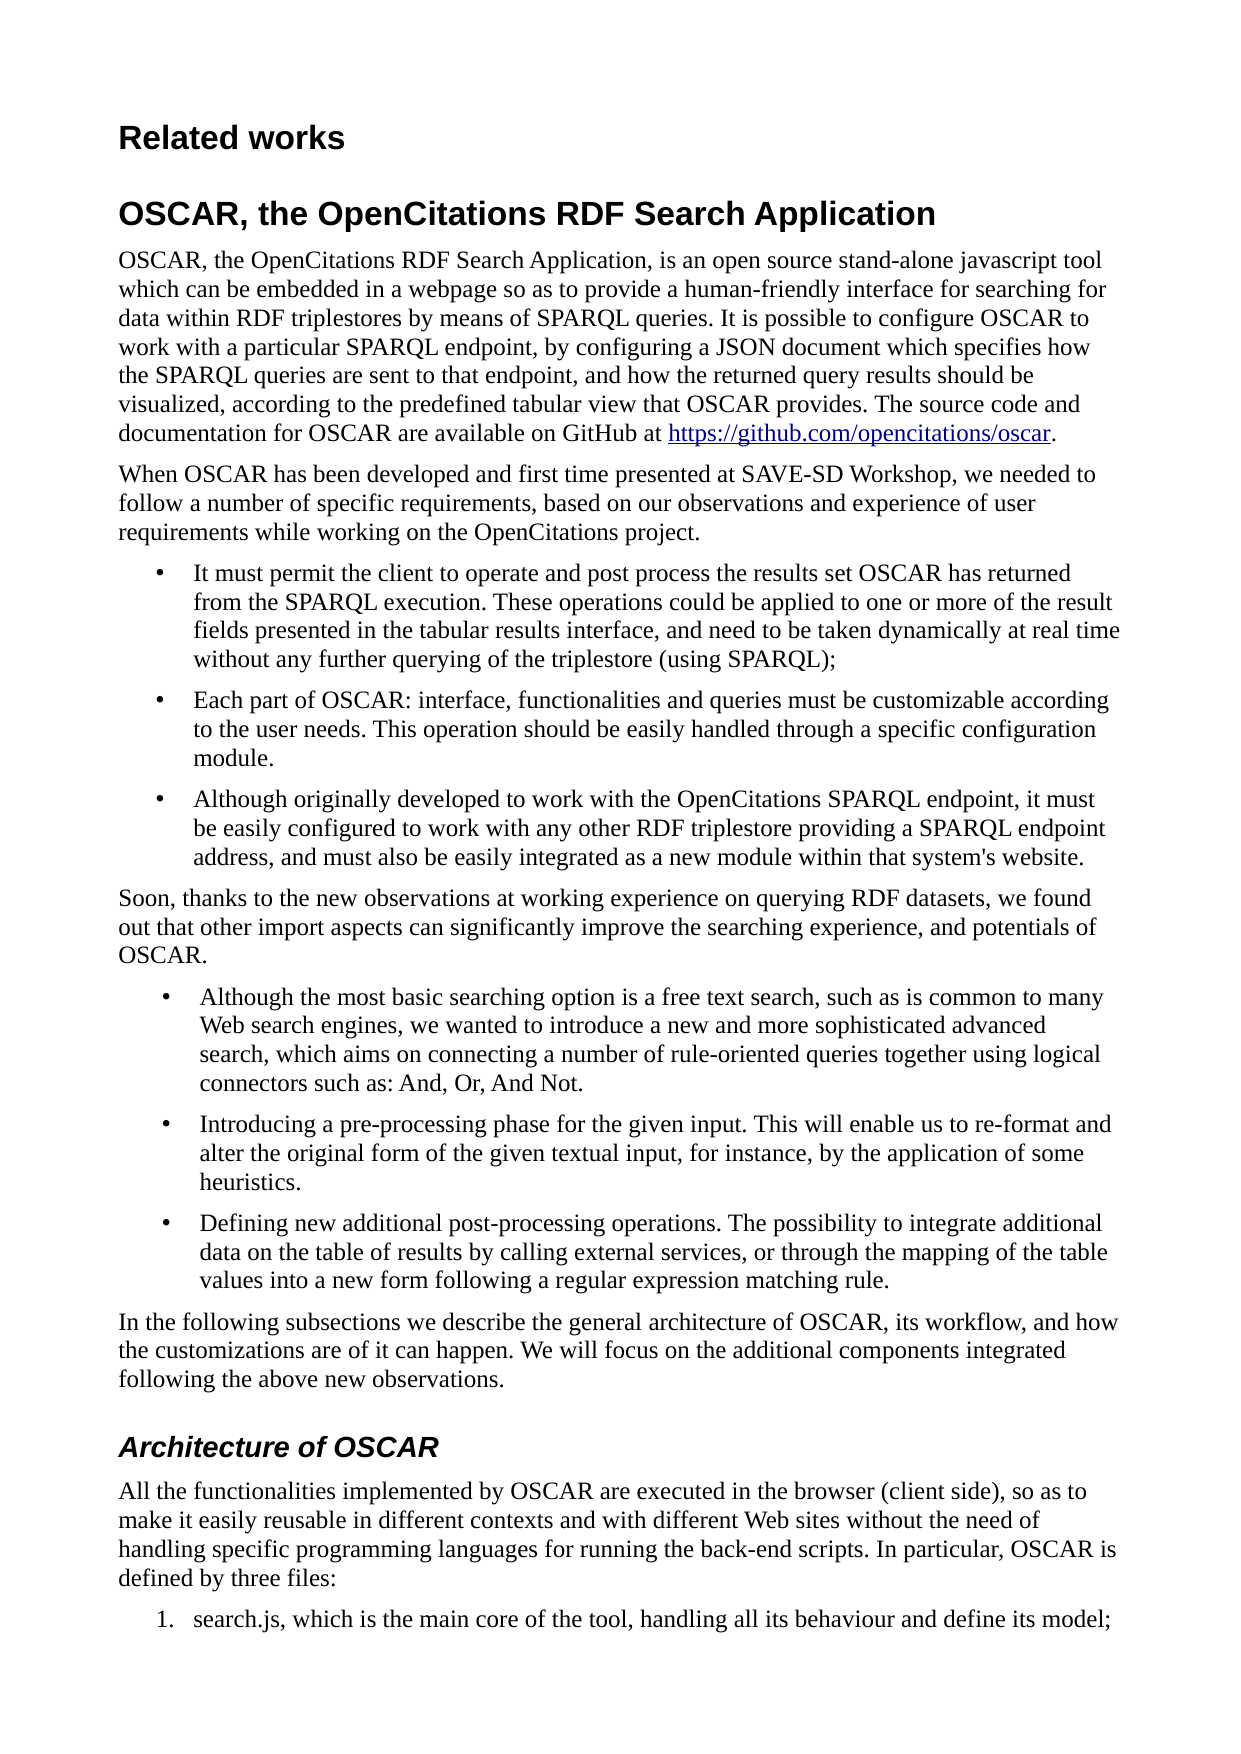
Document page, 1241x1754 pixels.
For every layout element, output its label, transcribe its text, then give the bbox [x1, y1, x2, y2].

text In the following subsections we describe the general architecture of OSCAR, its workflow, and how the customizations are of it can happen. We will focus on the additional components integrated following the above new observations. [118, 1307, 1122, 1393]
list search.js, which is the main core of the tool, handling all its behaviour and define its model; [156, 1604, 1122, 1633]
text All the functionalities implemented by OSCAR are executed in the browser (client side), so as to make it easily reusable in different contexts and with different Web sites without the need of handling specific programming languages for running the back-end scripts. In particular, OSCAR is defined by three files: [118, 1476, 1122, 1591]
text Soon, thanks to the new observations at working experience on querying RDF datasets, we found out that other import aspects can significantly improve the searching experience, and potentials of OSCAR. [118, 883, 1122, 969]
subtitle OSCAR, the OpenCitations RDF Search Application [118, 194, 1122, 233]
list Each part of OSCAR: interface, functionalities and queries must be customizable according to the user needs. This operation should be easily handled through a specific configuration module. [156, 685, 1122, 772]
list Defining new additional post-processing operations. The possibility to integrate additional data on the table of results by calling external services, or through the mapping of the table values into a new form following a regular expression matching rule. [162, 1208, 1122, 1294]
list Introducing a pre-processing phase for the given input. This will enable us to re-format and alter the original form of the given textual input, for instance, by the application of some heuristics. [162, 1109, 1122, 1195]
text OSCAR, the OpenCitations RDF Search Application, is an open source stand-alone javascript tool which can be embedded in a webpage so as to provide a human-friendly interface for searching for data within RDF triplestores by means of SPARQL queries. It is possible to configure OSCAR to work with a particular SPARQL endpoint, by configuring a JSON document which specifies how the SPARQL queries are sent to that endpoint, and how the returned query results should be visualized, according to the predefined tabular view that OSCAR provides. The source code and documentation for OSCAR are available on GitHub at https://github.com/opencitations/oscar. [118, 245, 1122, 447]
list Although originally developed to work with the OpenCitations SPARQL endpoint, it must be easily configured to work with any other RDF triplestore providing a SPARQL endpoint address, and must also be easily integrated as a new module within that system's website. [156, 784, 1122, 870]
subtitle Architecture of OSCAR [118, 1430, 1122, 1464]
list It must permit the client to operate and post process the results set OSCAR has returned from the SPARQL execution. These operations could be applied to one or more of the result fields presented in the tabular results interface, and need to be taken dynamically at real time without any further querying of the triplestore (using SPARQL); [156, 558, 1122, 673]
subtitle Related works [118, 118, 1122, 157]
list Although the most basic searching option is a free text search, such as is common to many Web search engines, we wanted to introduce a new and more sophisticated advanced search, which aims on connecting a number of rule-oriented queries together using logical connectors such as: And, Or, And Not. [162, 982, 1122, 1097]
text When OSCAR has been developed and first time presented at SAVE-SD Workshop, we needed to follow a number of specific requirements, based on our observations and experience of user requirements while working on the OpenCitations project. [118, 459, 1122, 545]
